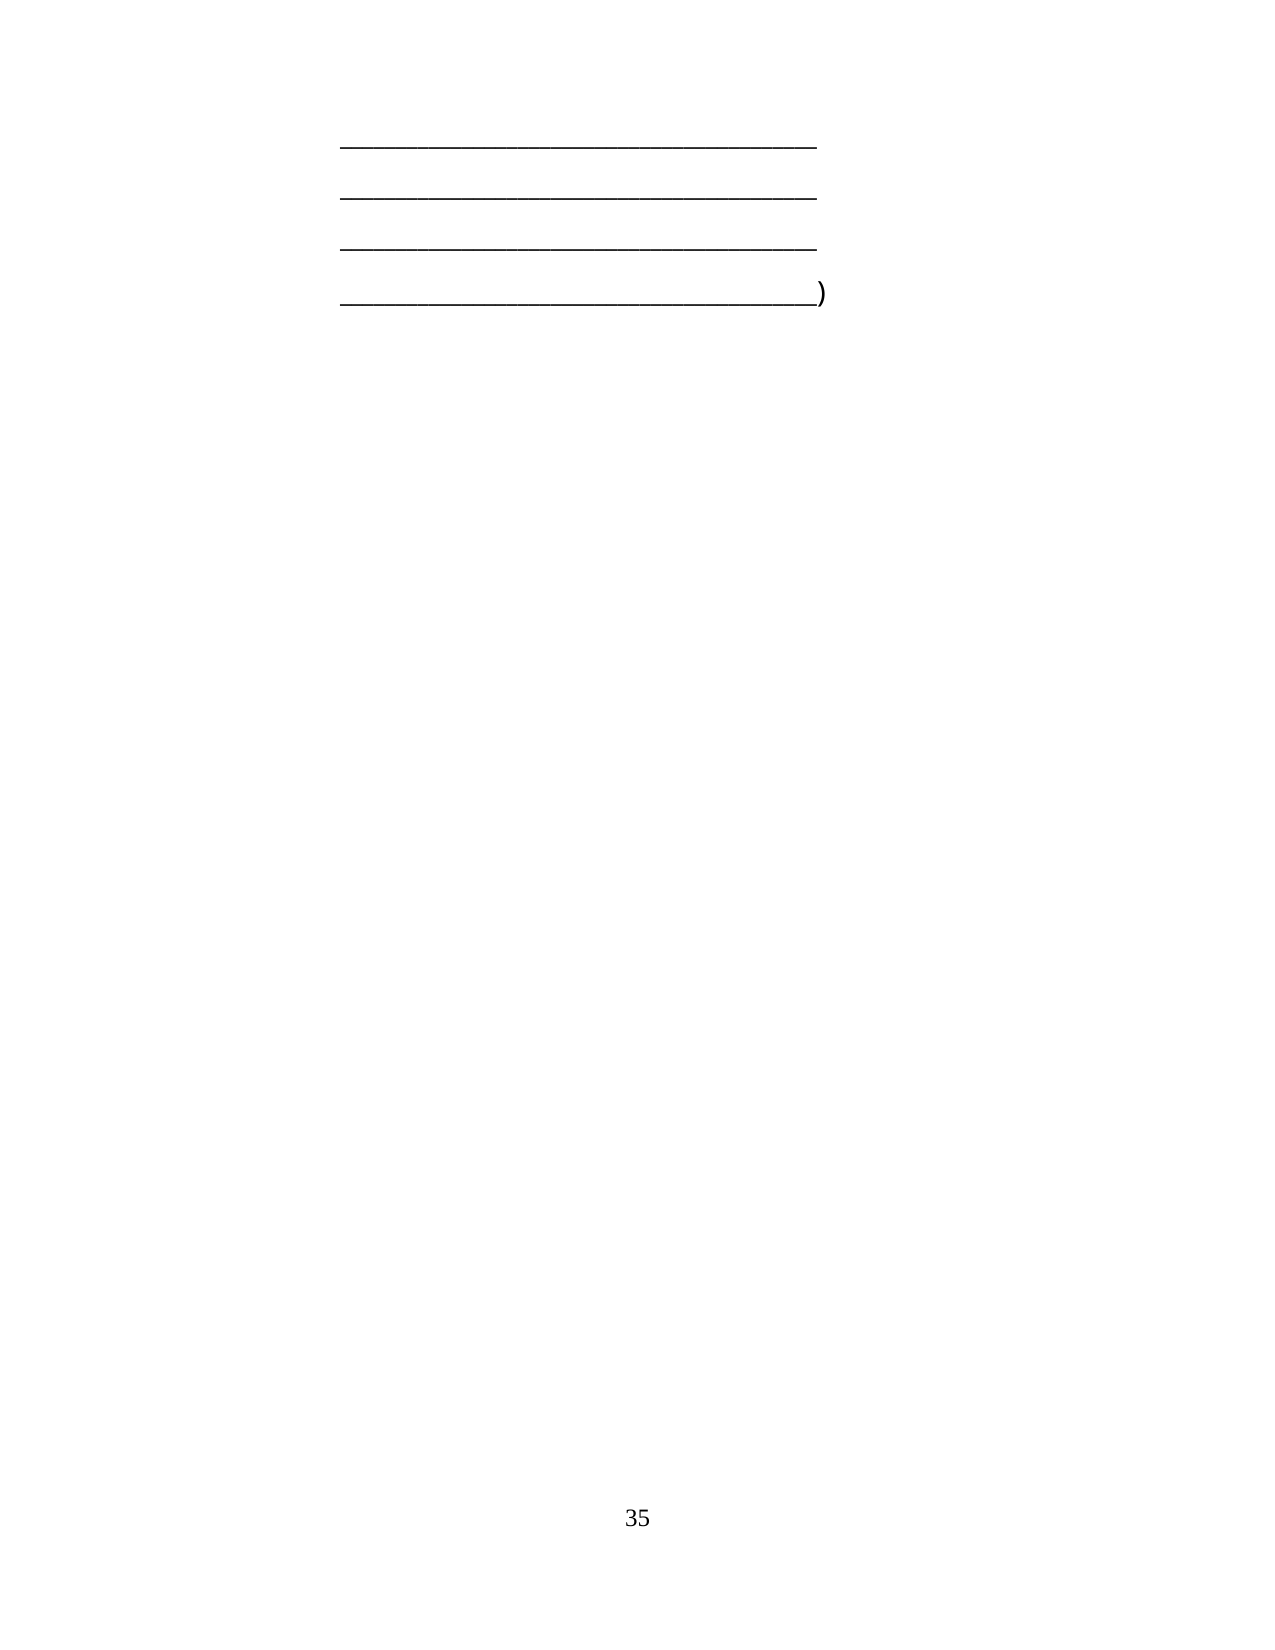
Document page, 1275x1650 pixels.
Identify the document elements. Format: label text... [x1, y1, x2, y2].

text ___________________________________________ [118, 169, 1157, 203]
text ___________________________________________ [118, 118, 1157, 152]
text ___________________________________________ [118, 220, 1157, 254]
text ___________________________________________) [118, 271, 1157, 311]
